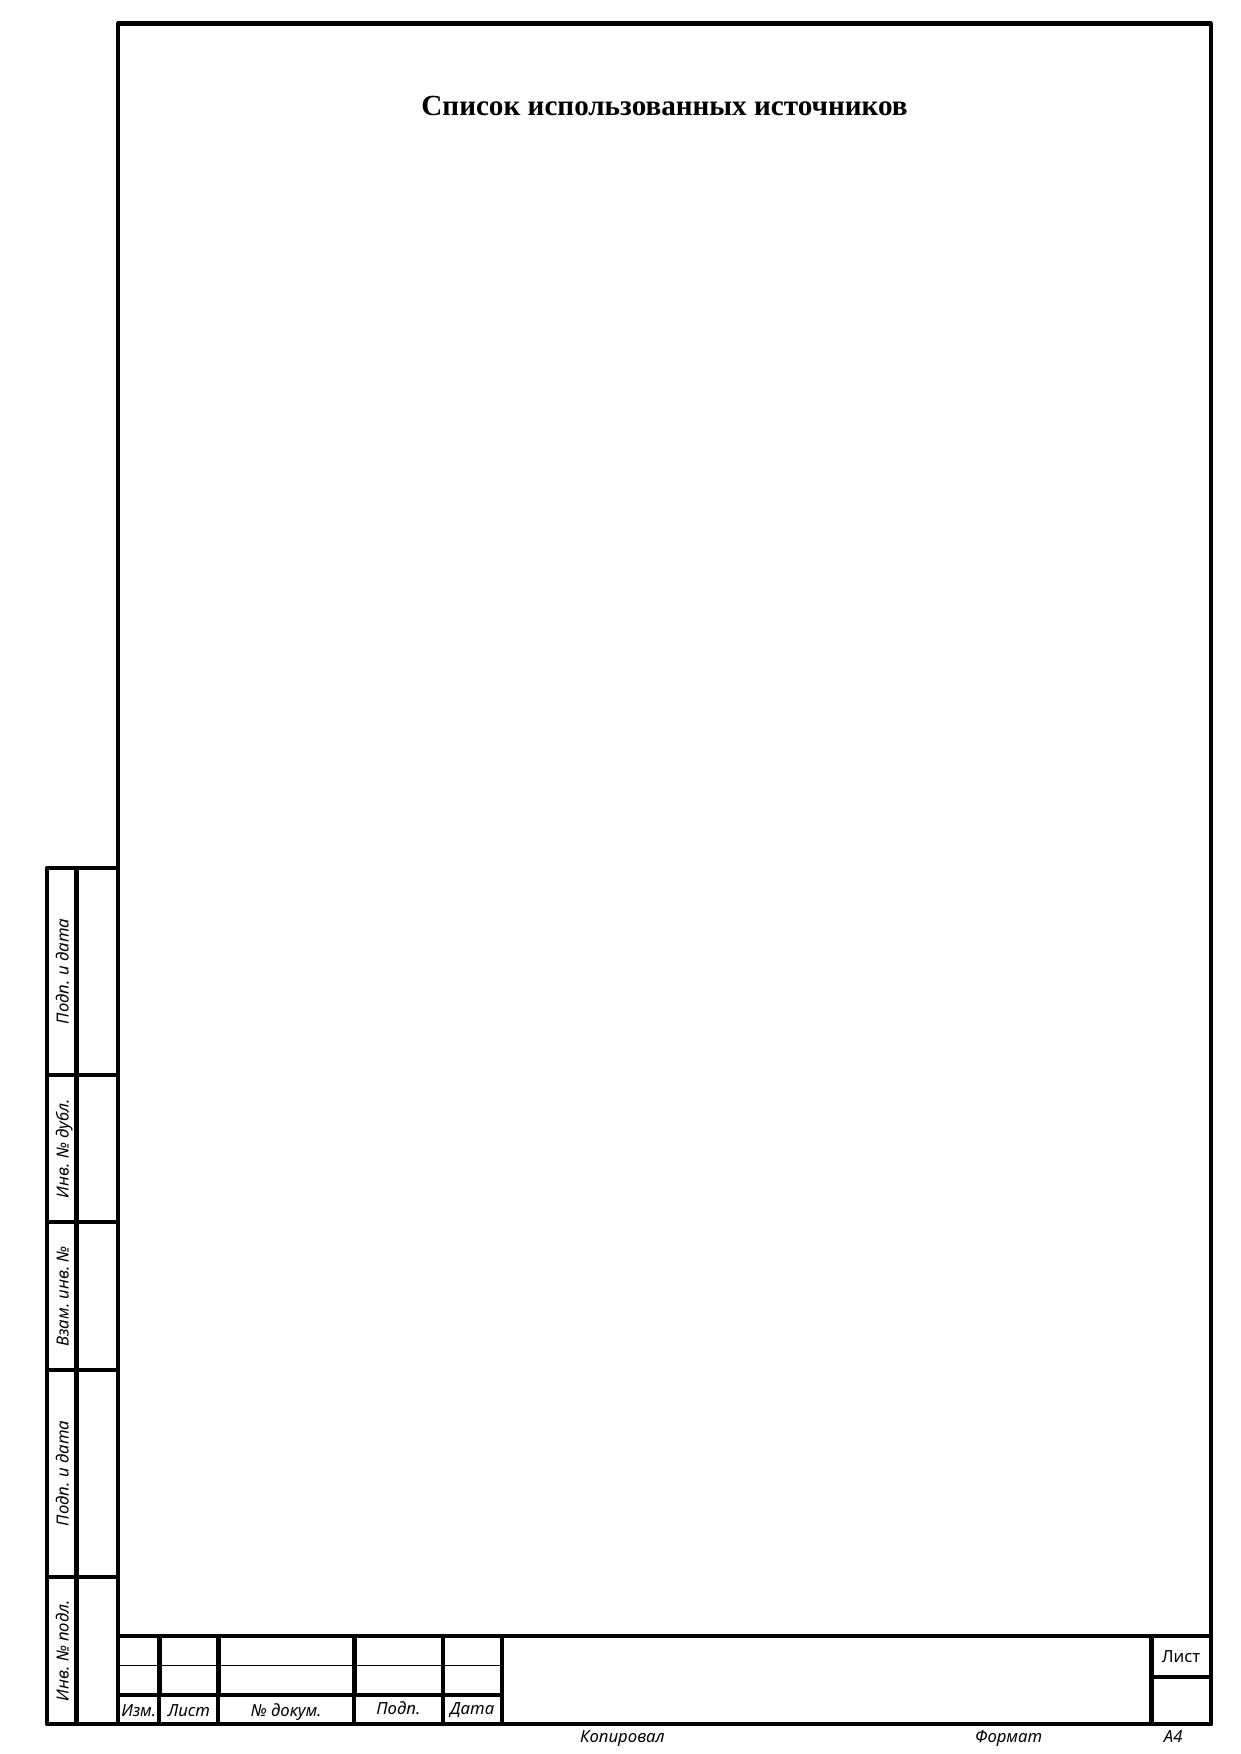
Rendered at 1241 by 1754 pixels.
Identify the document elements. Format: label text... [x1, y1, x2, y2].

subtitle Список использованных источников [177, 88, 1152, 122]
